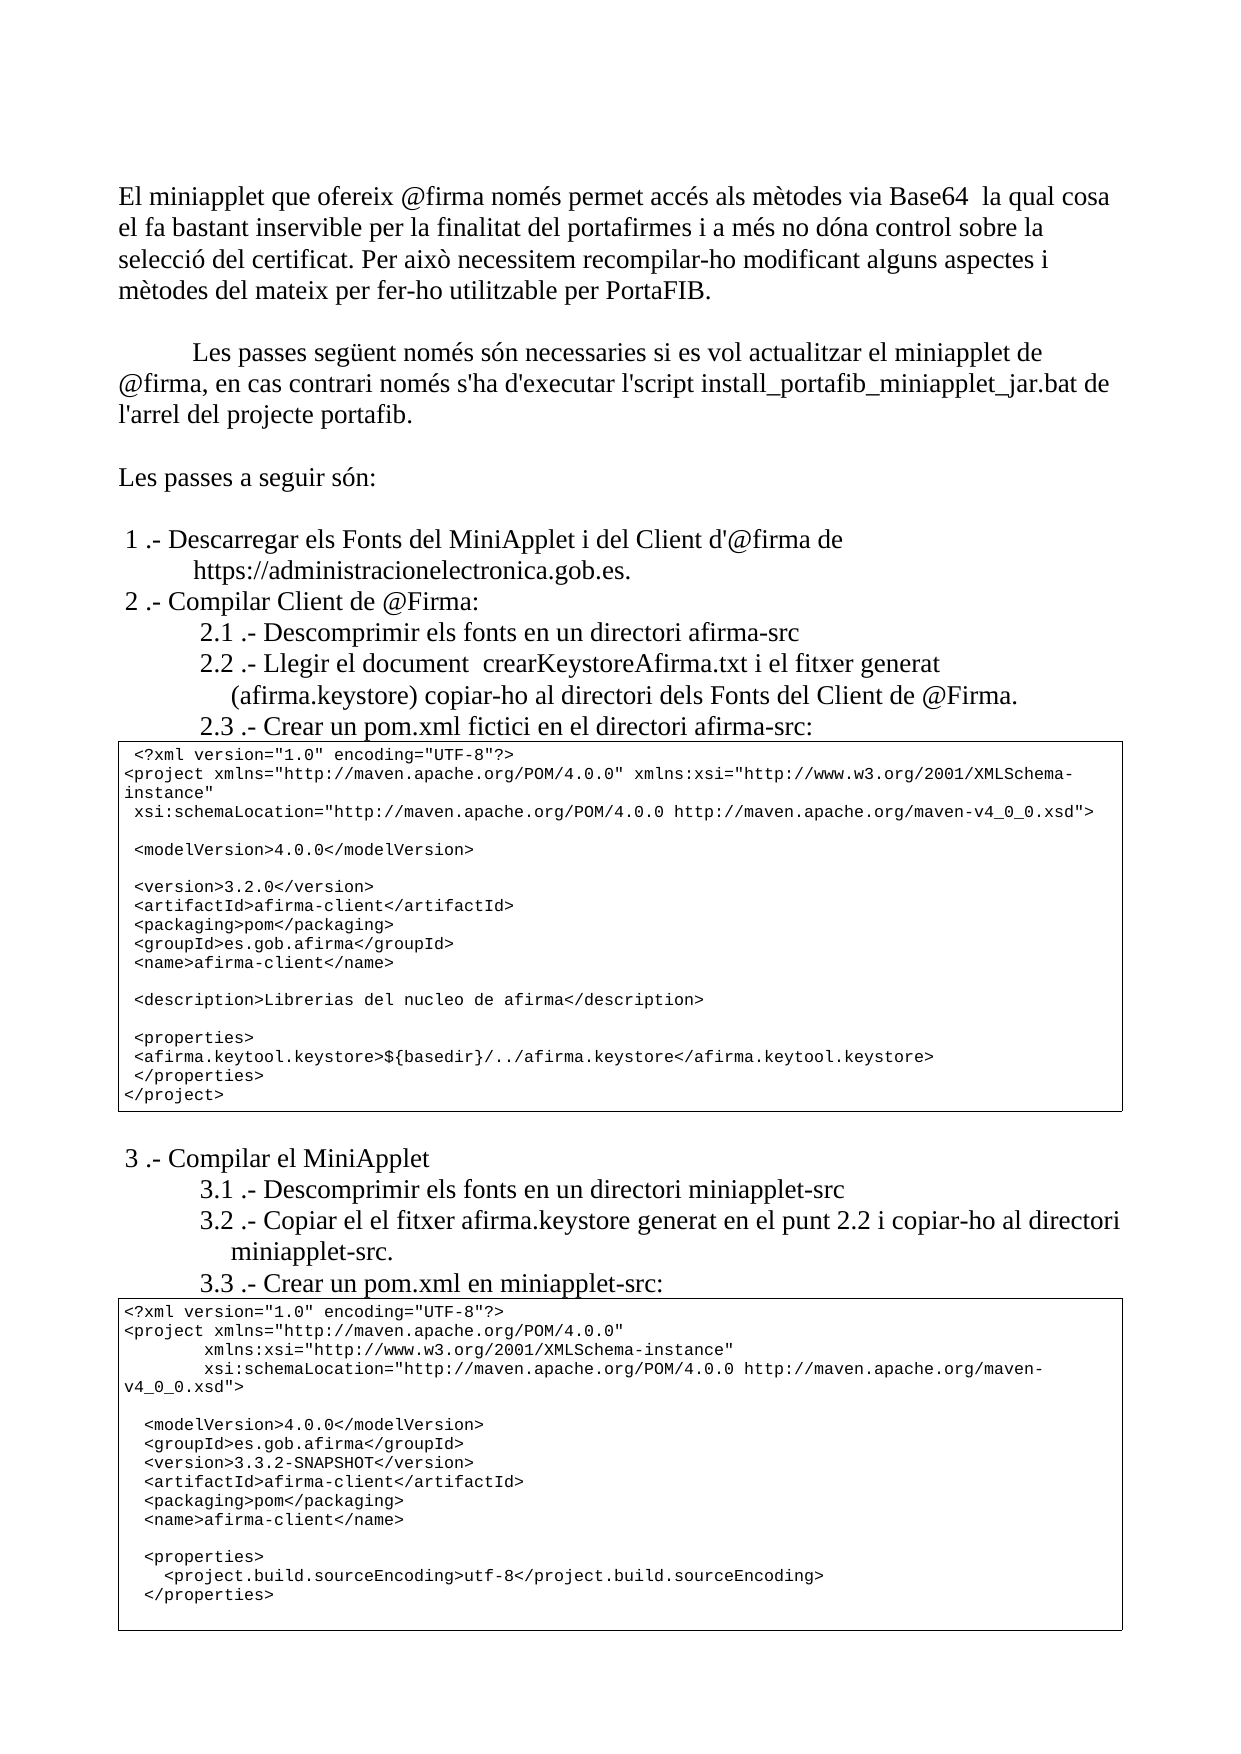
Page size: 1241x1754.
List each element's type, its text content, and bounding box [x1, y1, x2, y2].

list Compilar Client de @Firma: [118, 585, 1122, 616]
table_header <?xml version="1.0" encoding="UTF-8"?> <project xmlns="http://maven.apache.org/POM/4.0.0" xmlns:xsi="http://www.w3.org/2001/XMLSchema-instance" xsi:schemaLocation="http://maven.apache.org/POM/4.0.0 http://maven.apache.org/maven-v4_0_0.xsd"> <modelVersion>4.0.0</modelVersion> <groupId>es.gob.afirma</groupId> <version>3.3.2-SNAPSHOT</version> <artifactId>afirma-client</artifactId> <packaging>pom</packaging> <name>afirma-client</name> <properties> <project.build.sourceEncoding>utf-8</project.build.sourceEncoding> </properties> [119, 1299, 1122, 1630]
list Descarregar els Fonts del MiniApplet i del Client d'@firma de https://administracionelectronica.gob.es. [118, 523, 1122, 585]
text Les passes següent només són necessaries si es vol actualitzar el miniapplet de @firma, en cas contrari només s'ha d'executar l'script install_portafib_miniapplet_jar.bat de l'arrel del projecte portafib. [118, 336, 1122, 429]
text El miniapplet que ofereix @firma només permet accés als mètodes via Base64 la qual cosa el fa bastant inservible per la finalitat del portafirmes i a més no dóna control sobre la selecció del certificat. Per això necessitem recompilar-ho modificant alguns aspectes i mètodes del mateix per fer-ho utilitzable per PortaFIB. [118, 180, 1122, 305]
list Crear un pom.xml en miniapplet-src: [193, 1267, 1122, 1298]
text Les passes a seguir són: [118, 461, 1122, 492]
list Crear un pom.xml fictici en el directori afirma-src: [193, 710, 1122, 741]
list Copiar el el fitxer afirma.keystore generat en el punt 2.2 i copiar-ho al directori miniapplet-src. [193, 1204, 1122, 1267]
table_header <?xml version="1.0" encoding="UTF-8"?> <project xmlns="http://maven.apache.org/POM/4.0.0" xmlns:xsi="http://www.w3.org/2001/XMLSchema-instance" xsi:schemaLocation="http://maven.apache.org/POM/4.0.0 http://maven.apache.org/maven-v4_0_0.xsd"> <modelVersion>4.0.0</modelVersion> <version>3.2.0</version> <artifactId>afirma-client</artifactId> <packaging>pom</packaging> <groupId>es.gob.afirma</groupId> <name>afirma-client</name> <description>Librerias del nucleo de afirma</description> <properties> <afirma.keytool.keystore>${basedir}/../afirma.keystore</afirma.keytool.keystore> </properties> </project> [119, 742, 1122, 1111]
list Llegir el document crearKeystoreAfirma.txt i el fitxer generat (afirma.keystore) copiar-ho al directori dels Fonts del Client de @Firma. [193, 648, 1122, 710]
list Descomprimir els fonts en un directori afirma-src [193, 616, 1122, 648]
list Compilar el MiniApplet [118, 1142, 1122, 1173]
list Descomprimir els fonts en un directori miniapplet-src [193, 1173, 1122, 1204]
